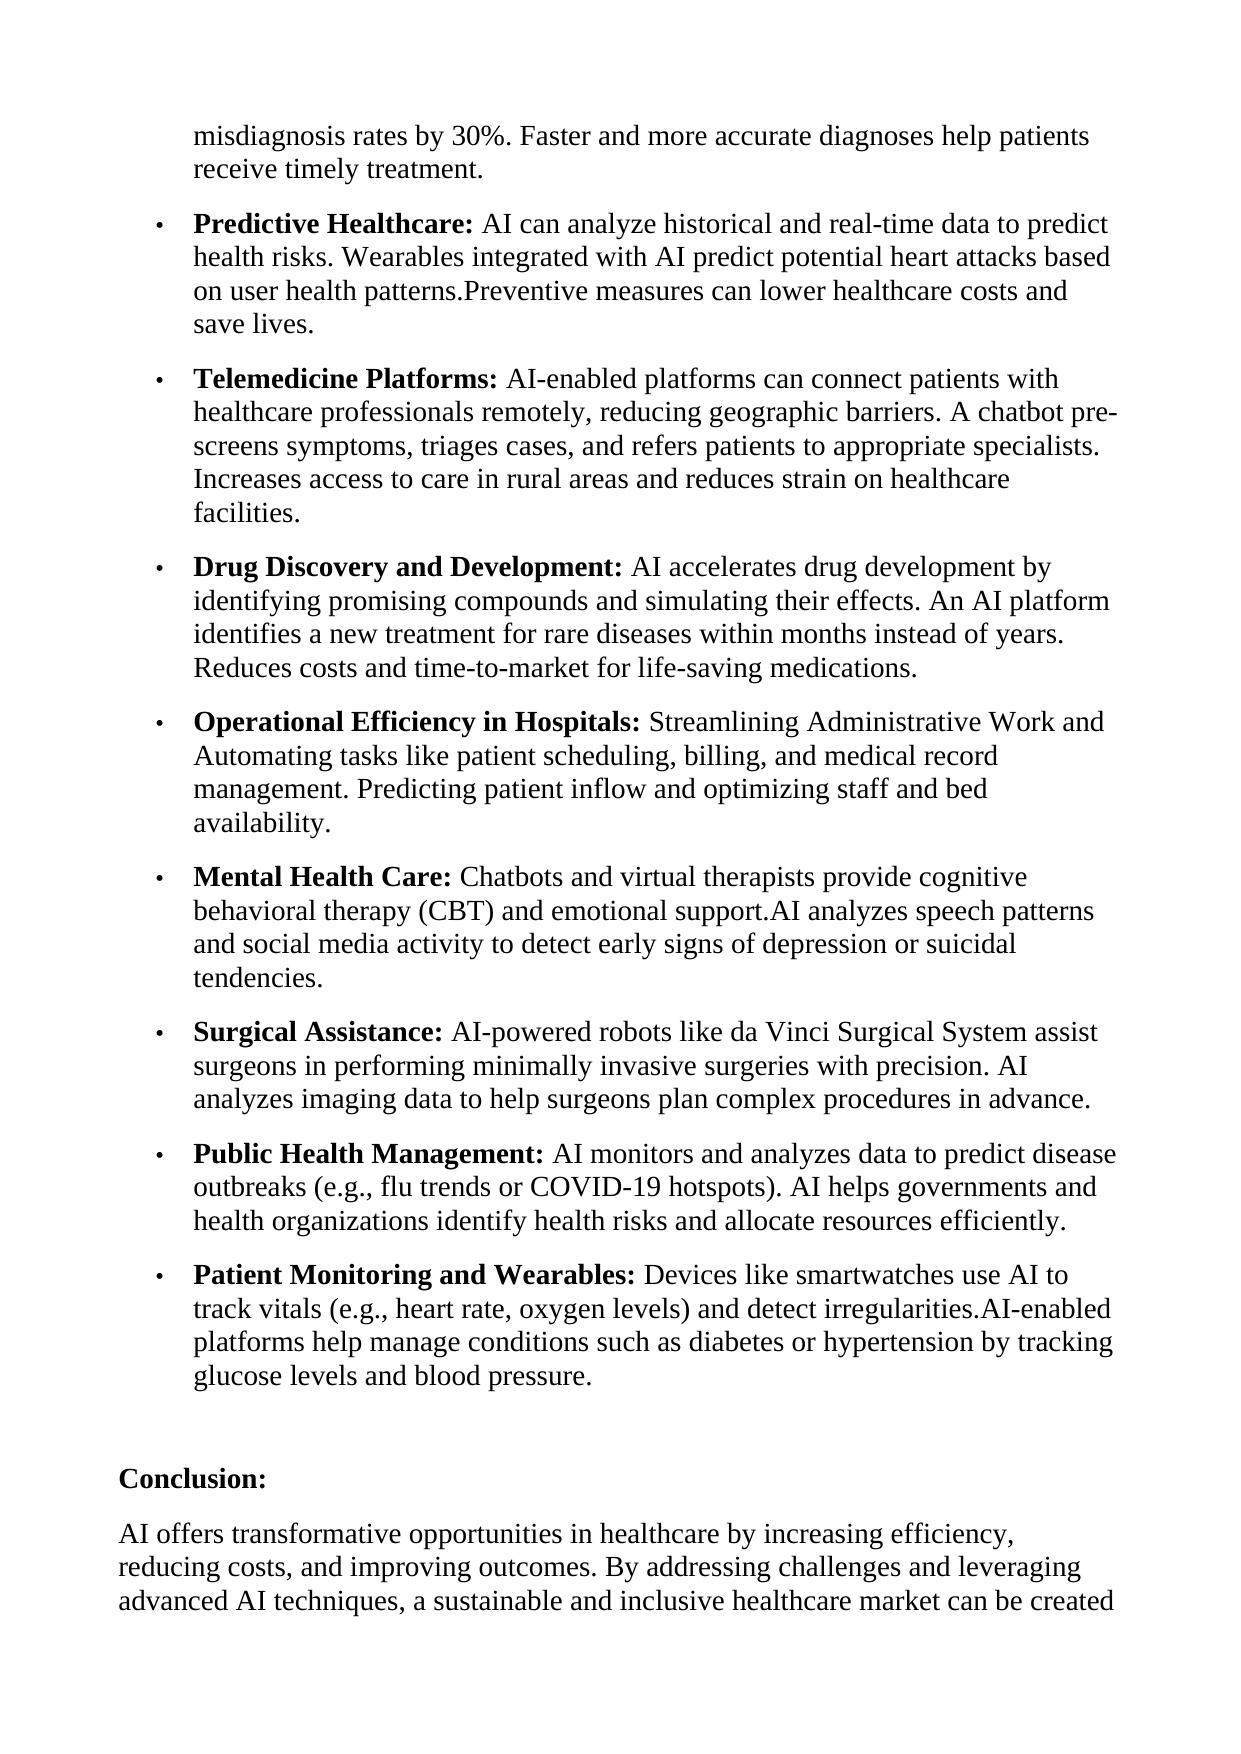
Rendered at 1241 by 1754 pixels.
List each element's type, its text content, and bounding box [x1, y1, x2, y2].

list Telemedicine Platforms: AI-enabled platforms can connect patients with healthcare professionals remotely, reducing geographic barriers. A chatbot pre-screens symptoms, triages cases, and refers patients to appropriate specialists. Increases access to care in rural areas and reduces strain on healthcare facilities. [156, 361, 1122, 529]
text AI offers transformative opportunities in healthcare by increasing efficiency, reducing costs, and improving outcomes. By addressing challenges and leveraging advanced AI techniques, a sustainable and inclusive healthcare market can be created [118, 1516, 1122, 1616]
list Predictive Healthcare: AI can analyze historical and real-time data to predict health risks. Wearables integrated with AI predict potential heart attacks based on user health patterns.Preventive measures can lower healthcare costs and save lives. [156, 206, 1122, 340]
list Drug Discovery and Development: AI accelerates drug development by identifying promising compounds and simulating their effects. An AI platform identifies a new treatment for rare diseases within months instead of years. Reduces costs and time-to-market for life-saving medications. [156, 549, 1122, 684]
list Operational Efficiency in Hospitals: Streamlining Administrative Work and Automating tasks like patient scheduling, billing, and medical record management. Predicting patient inflow and optimizing staff and bed availability. [156, 704, 1122, 839]
list Public Health Management: AI monitors and analyzes data to predict disease outbreaks (e.g., flu trends or COVID-19 hotspots). AI helps governments and health organizations identify health risks and allocate resources efficiently. [156, 1136, 1122, 1237]
list Surgical Assistance: AI-powered robots like da Vinci Surgical System assist surgeons in performing minimally invasive surgeries with precision. AI analyzes imaging data to help surgeons plan complex procedures in advance. [156, 1014, 1122, 1115]
list Patient Monitoring and Wearables: Devices like smartwatches use AI to track vitals (e.g., heart rate, oxygen levels) and detect irregularities.AI-enabled platforms help manage conditions such as diabetes or hypertension by tracking glucose levels and blood pressure. [156, 1257, 1122, 1392]
list misdiagnosis rates by 30%. Faster and more accurate diagnoses help patients receive timely treatment. [156, 118, 1122, 185]
list Mental Health Care: Chatbots and virtual therapists provide cognitive behavioral therapy (CBT) and emotional support.AI analyzes speech patterns and social media activity to detect early signs of depression or suicidal tendencies. [156, 859, 1122, 994]
text Conclusion: [118, 1461, 1122, 1495]
